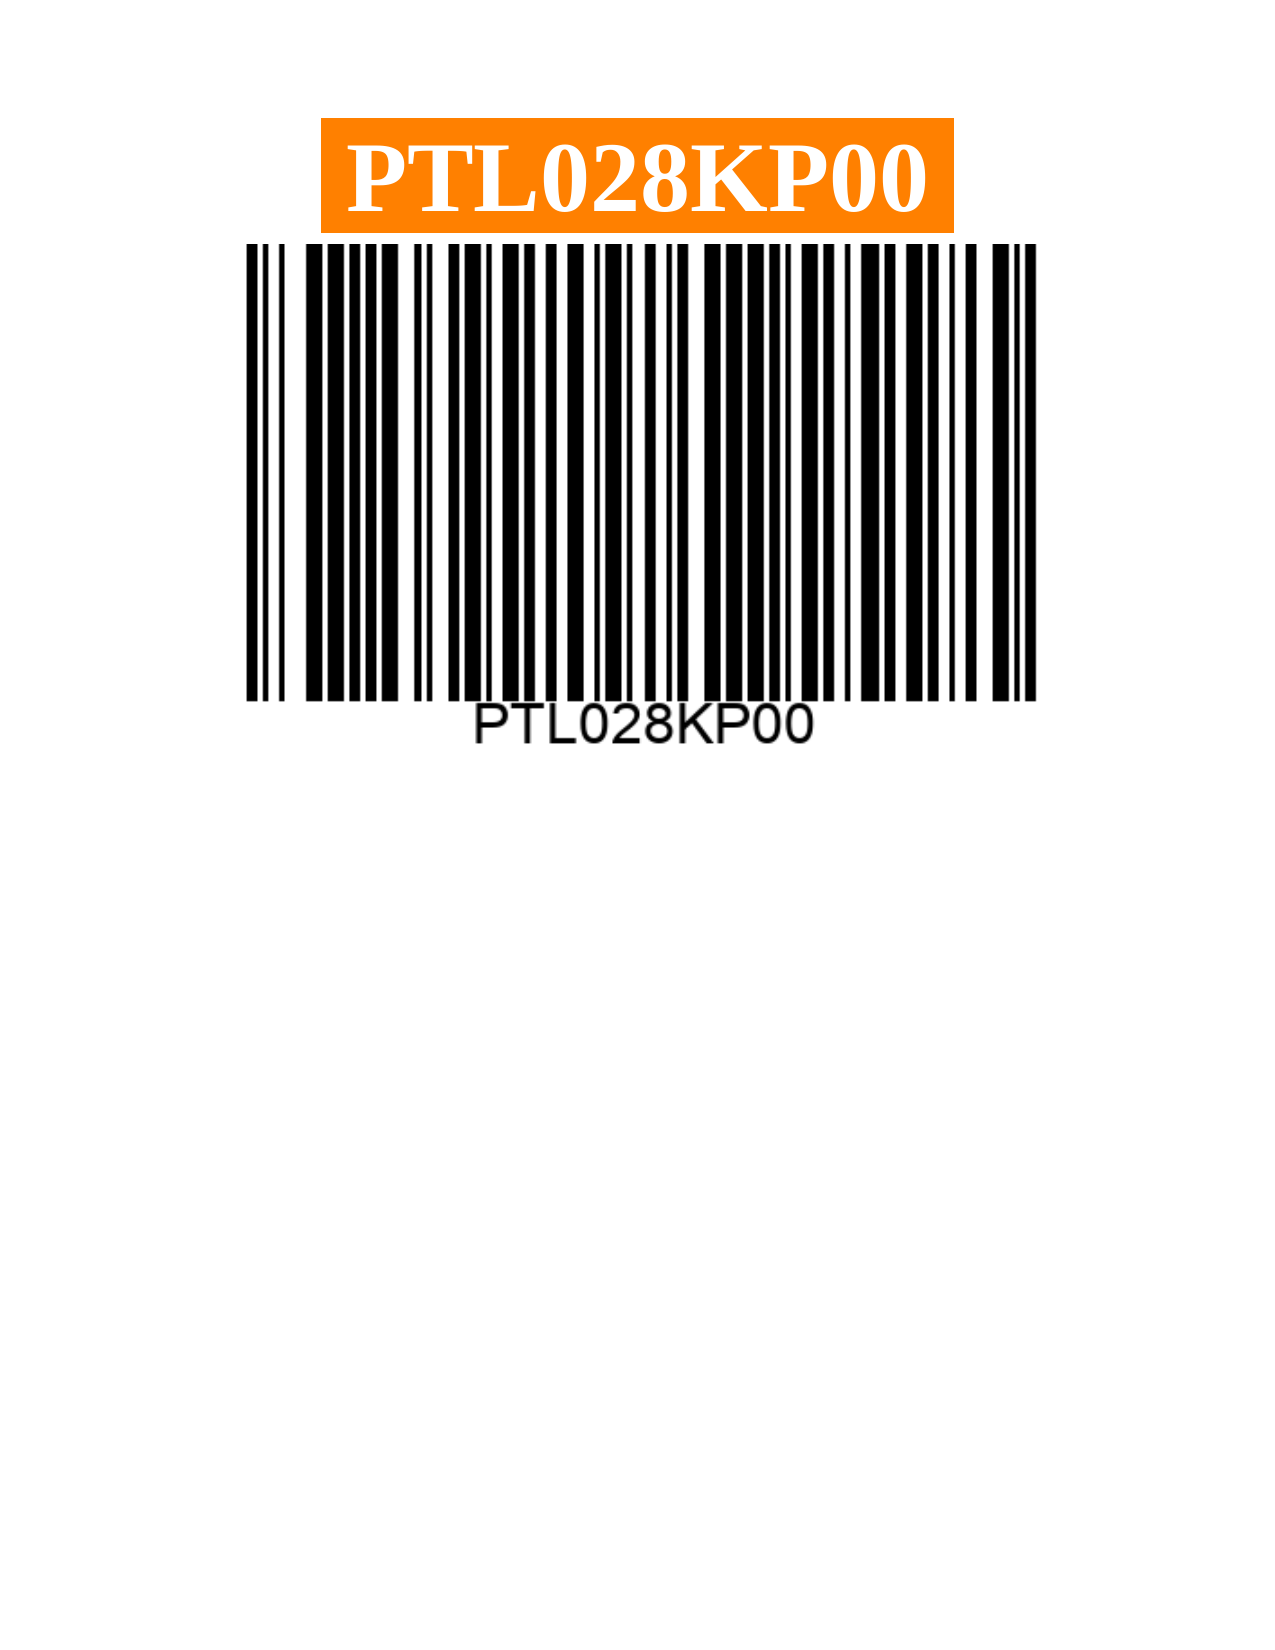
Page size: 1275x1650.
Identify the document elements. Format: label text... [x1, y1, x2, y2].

text PTL028KP00 [118, 118, 1157, 233]
picture [193, 244, 1093, 770]
